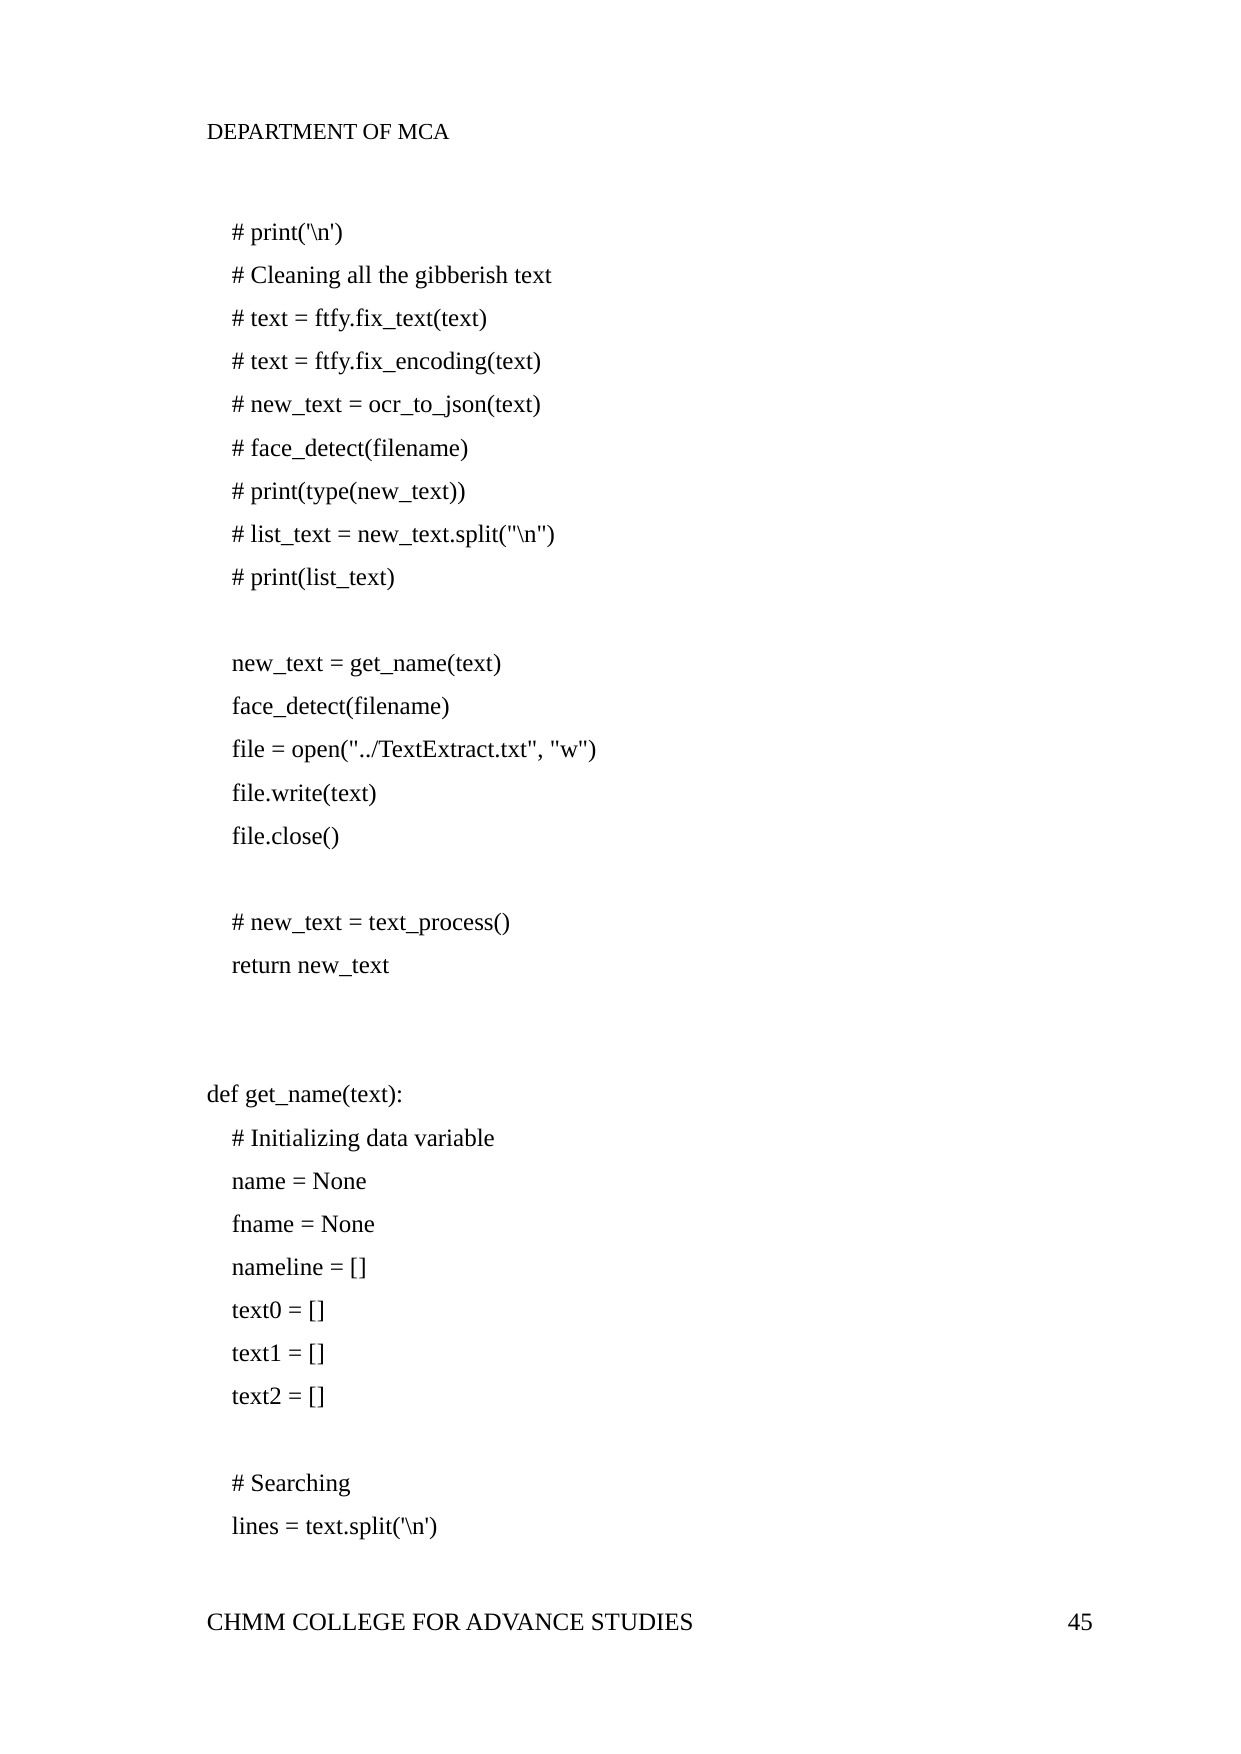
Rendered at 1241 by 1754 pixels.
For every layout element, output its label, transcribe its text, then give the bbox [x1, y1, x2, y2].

text text0 = [] [207, 1295, 1093, 1324]
text # print(type(new_text)) [207, 476, 1093, 504]
text # text = ftfy.fix_encoding(text) [207, 346, 1093, 375]
text # list_text = new_text.split("\n") [207, 519, 1093, 548]
text text2 = [] [207, 1381, 1093, 1410]
text nameline = [] [207, 1252, 1093, 1281]
text file = open("../TextExtract.txt", "w") [207, 734, 1093, 763]
text # Searching [207, 1468, 1093, 1496]
text # Cleaning all the gibberish text [207, 260, 1093, 289]
text def get_name(text): [207, 1079, 1093, 1108]
text file.write(text) [207, 778, 1093, 806]
text return new_text [207, 950, 1093, 979]
text # print(list_text) [207, 562, 1093, 591]
text name = None [207, 1166, 1093, 1194]
text face_detect(filename) [207, 691, 1093, 720]
text new_text = get_name(text) [207, 648, 1093, 677]
text # Initializing data variable [207, 1123, 1093, 1151]
text # new_text = text_process() [207, 907, 1093, 936]
text # text = ftfy.fix_text(text) [207, 303, 1093, 332]
text text1 = [] [207, 1338, 1093, 1367]
text lines = text.split('\n') [207, 1511, 1093, 1539]
text fname = None [207, 1209, 1093, 1238]
text # print('\n') [207, 217, 1093, 246]
text # face_detect(filename) [207, 433, 1093, 461]
text file.close() [207, 821, 1093, 849]
text # new_text = ocr_to_json(text) [207, 389, 1093, 418]
